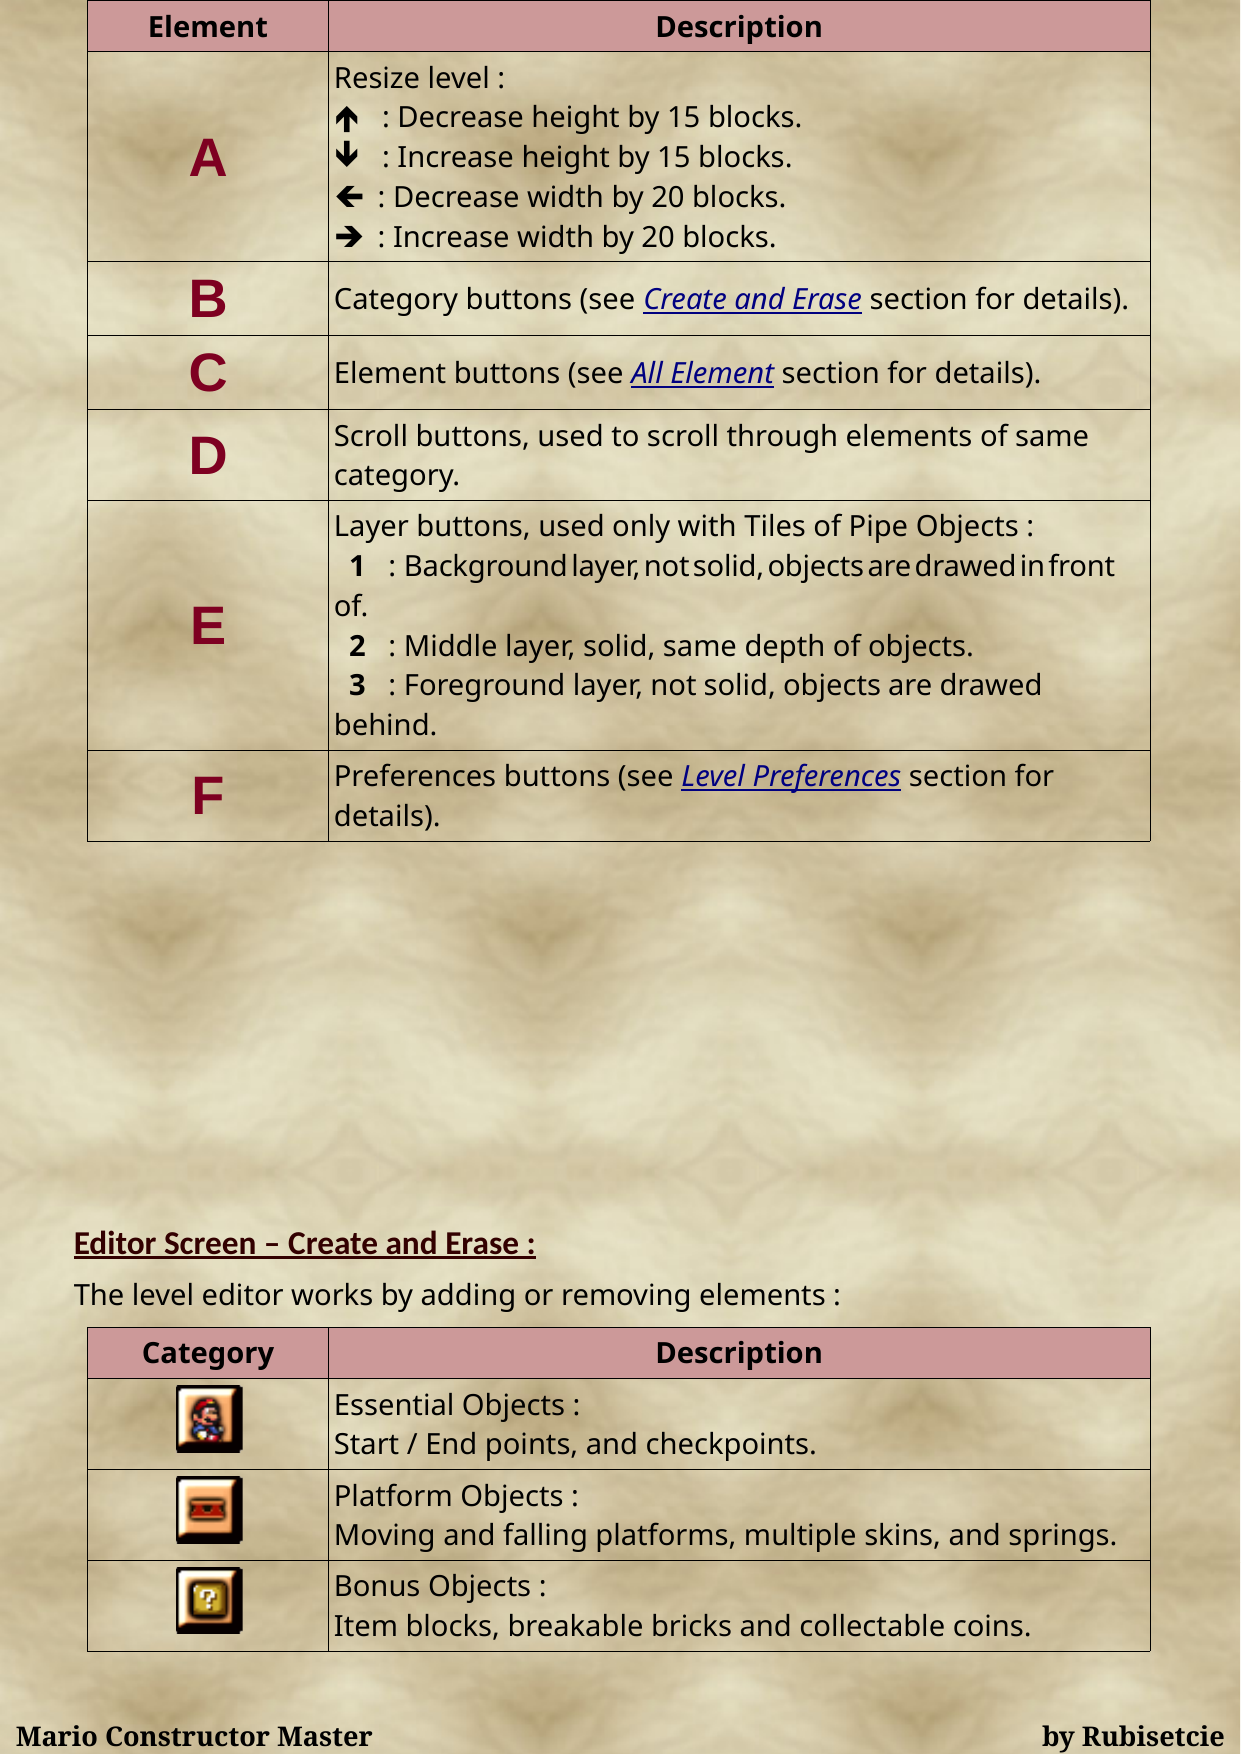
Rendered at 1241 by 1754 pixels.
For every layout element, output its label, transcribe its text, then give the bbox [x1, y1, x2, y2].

table_cell Platform Objects : Moving and falling platforms, multiple skins, and springs. [329, 1470, 1150, 1560]
table_header Description [329, 1, 1150, 51]
table_cell Essential Objects : Start / End points, and checkpoints. [329, 1379, 1150, 1469]
text The level editor works by adding or removing elements : [0, 1275, 1240, 1314]
text Editor Screen – Create and Erase : [0, 1222, 1240, 1263]
table_cell Resize level : é : Decrease height by 15 blocks.  : Increase height by 15 blocks.  : Decrease width by 20 blocks.  : Increase width by 20 blocks. [329, 52, 1150, 261]
table_cell [88, 1568, 328, 1651]
table_header Element [88, 1, 328, 51]
table_cell [88, 1561, 328, 1567]
table_cell C [88, 336, 328, 409]
table_cell E [88, 501, 328, 749]
picture [0, 0, 1241, 1754]
table_cell [88, 1470, 328, 1560]
table_cell Category buttons (see Create and Erase section for details). [329, 262, 1150, 335]
table_cell Preferences buttons (see Level Preferences section for details). [329, 751, 1150, 841]
table_header Category [88, 1328, 328, 1378]
table_cell [88, 1379, 328, 1469]
table_cell B [88, 262, 328, 335]
table_cell Element buttons (see All Element section for details). [329, 336, 1150, 409]
table_cell Bonus Objects : Item blocks, breakable bricks and collectable coins. [329, 1561, 1150, 1651]
table_cell F [88, 751, 328, 841]
table_cell Layer buttons, used only with Tiles of Pipe Objects : 1 : Background layer, not solid, objects are drawed in front of. 2 : Middle layer, solid, same depth of objects. 3 : Foreground layer, not solid, objects are drawed behind. [329, 501, 1150, 749]
table_cell D [88, 410, 328, 500]
table_cell Scroll buttons, used to scroll through elements of same category. [329, 410, 1150, 500]
table_header Description [329, 1328, 1150, 1378]
table_cell A [88, 52, 328, 261]
